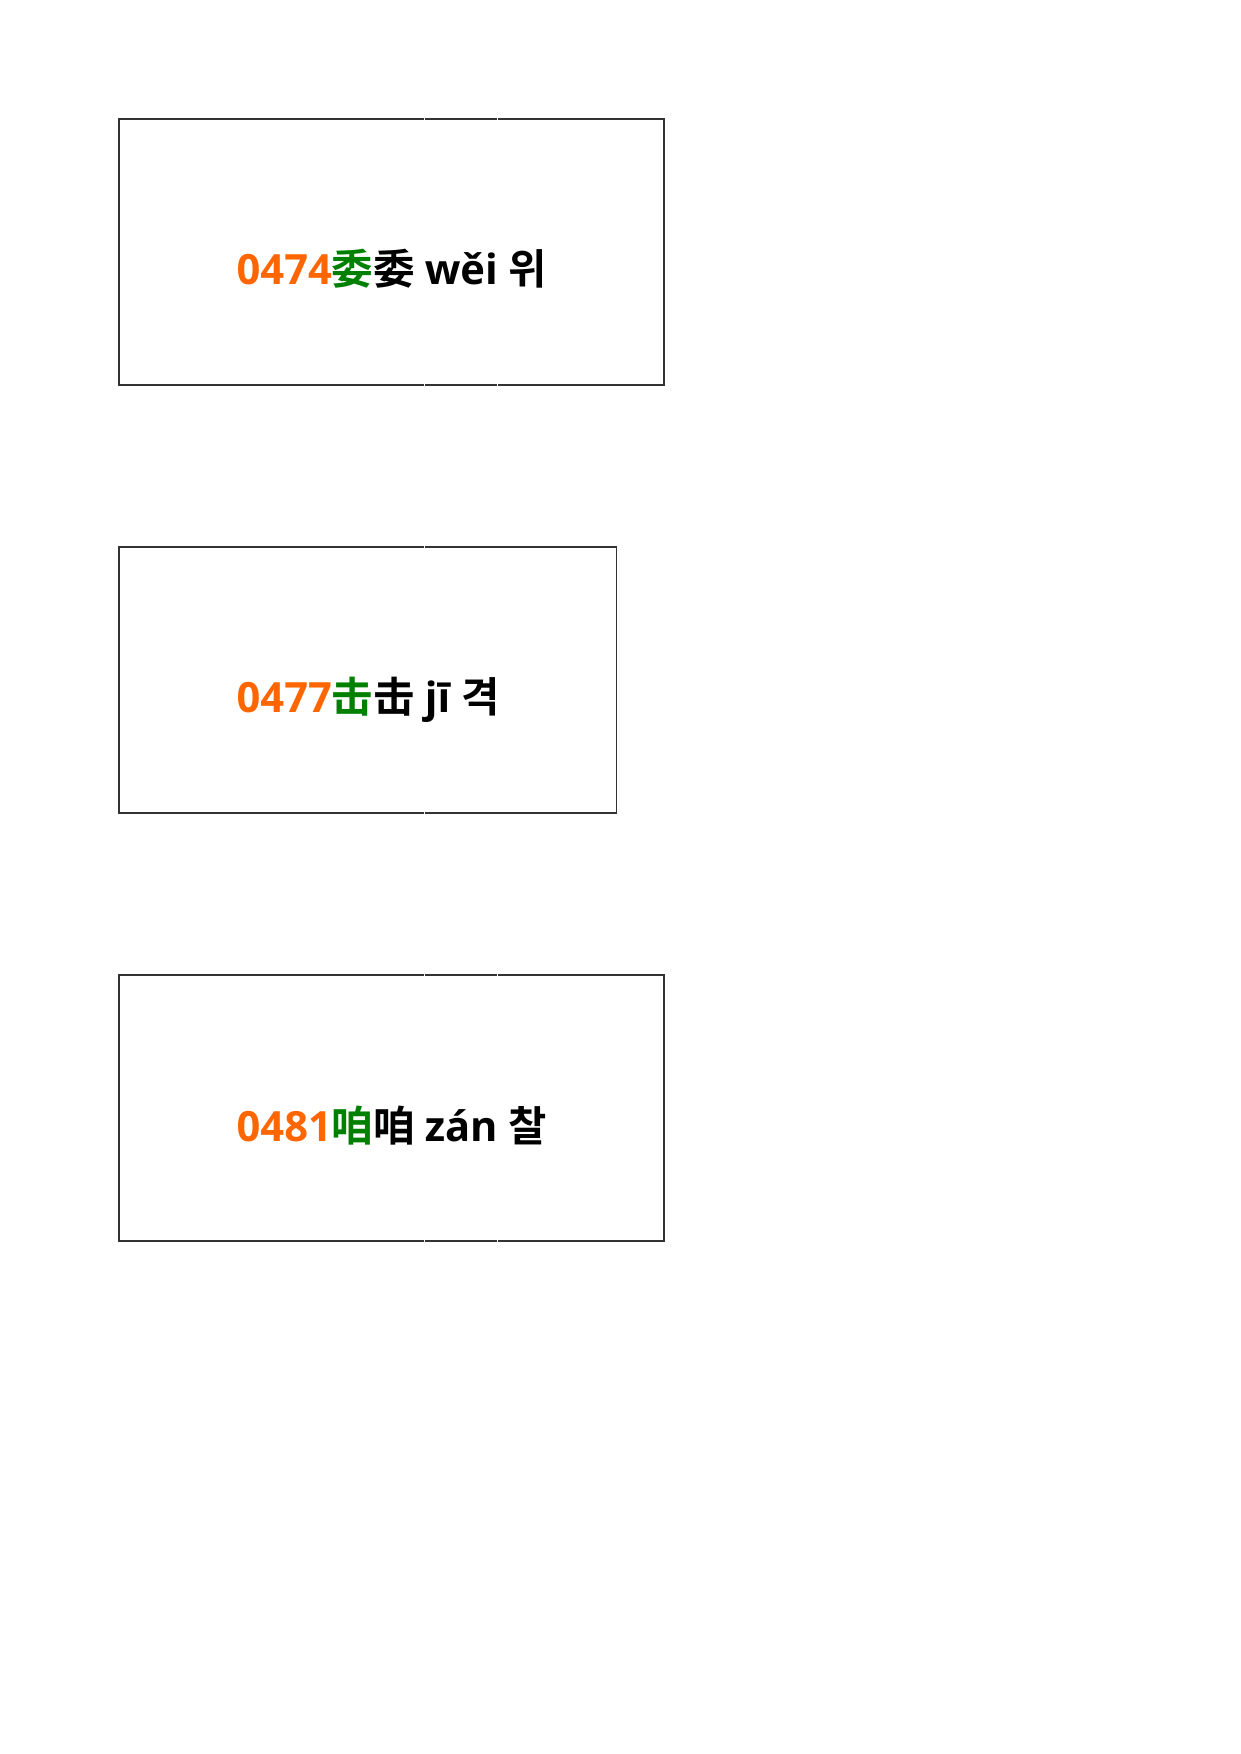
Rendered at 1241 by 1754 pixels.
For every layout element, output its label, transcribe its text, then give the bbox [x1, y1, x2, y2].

text [617, 546, 1122, 814]
text [665, 118, 1122, 386]
text 0481咱咱 zán 찰 [120, 975, 663, 1241]
text [665, 974, 1122, 1242]
text 0477击击 jī 격 [120, 547, 616, 813]
text 0474委委 wěi 위 [120, 119, 663, 385]
